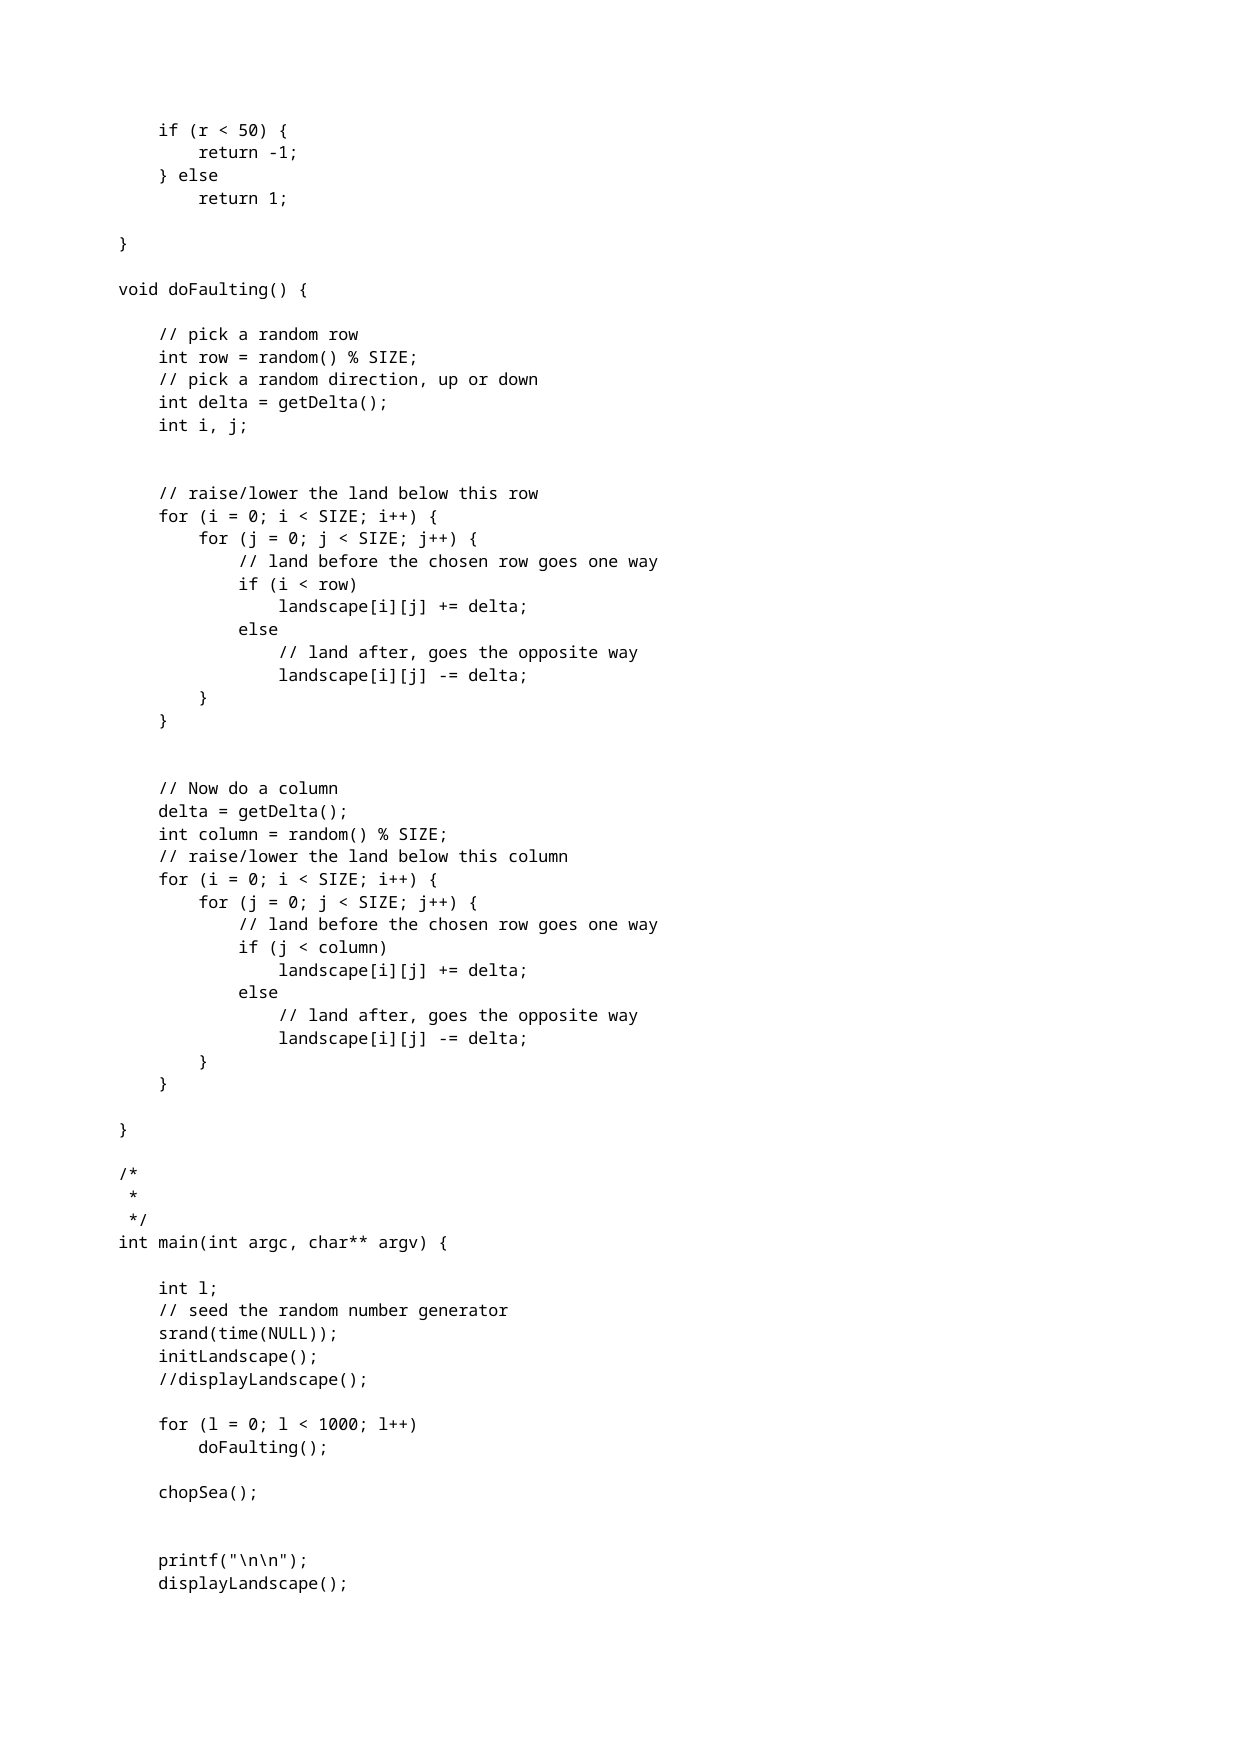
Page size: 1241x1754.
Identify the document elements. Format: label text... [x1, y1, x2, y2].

text int i, j; [118, 413, 1122, 436]
text // land before the chosen row goes one way [118, 913, 1122, 936]
text for (i = 0; i < SIZE; i++) { [118, 504, 1122, 527]
text void doFaulting() { [118, 277, 1122, 300]
text doFaulting(); [118, 1435, 1122, 1458]
text // seed the random number generator [118, 1299, 1122, 1322]
text // land after, goes the opposite way [118, 1004, 1122, 1026]
text for (l = 0; l < 1000; l++) [118, 1412, 1122, 1435]
text return -1; [118, 141, 1122, 163]
text if (i < row) [118, 572, 1122, 595]
text for (j = 0; j < SIZE; j++) { [118, 527, 1122, 549]
text int main(int argc, char** argv) { [118, 1231, 1122, 1253]
text // land before the chosen row goes one way [118, 549, 1122, 572]
text // raise/lower the land below this row [118, 481, 1122, 504]
text delta = getDelta(); [118, 799, 1122, 822]
text landscape[i][j] -= delta; [118, 1026, 1122, 1049]
text else [118, 981, 1122, 1004]
text chopSea(); [118, 1481, 1122, 1503]
text if (r < 50) { [118, 118, 1122, 141]
text landscape[i][j] += delta; [118, 595, 1122, 618]
text int row = random() % SIZE; [118, 345, 1122, 368]
text for (i = 0; i < SIZE; i++) { [118, 867, 1122, 890]
text int column = random() % SIZE; [118, 822, 1122, 845]
text } [118, 1049, 1122, 1072]
text // Now do a column [118, 777, 1122, 799]
text else [118, 618, 1122, 640]
text initLandscape(); [118, 1344, 1122, 1367]
text printf("\n\n"); [118, 1549, 1122, 1571]
text // pick a random direction, up or down [118, 368, 1122, 391]
text return 1; [118, 186, 1122, 209]
text } else [118, 163, 1122, 186]
text int delta = getDelta(); [118, 391, 1122, 413]
text // raise/lower the land below this column [118, 845, 1122, 867]
text } [118, 686, 1122, 708]
text */ [118, 1208, 1122, 1231]
text srand(time(NULL)); [118, 1322, 1122, 1344]
text // pick a random row [118, 322, 1122, 345]
text // land after, goes the opposite way [118, 640, 1122, 663]
text } [118, 708, 1122, 731]
text int l; [118, 1276, 1122, 1299]
text } [118, 232, 1122, 254]
text for (j = 0; j < SIZE; j++) { [118, 890, 1122, 913]
text * [118, 1185, 1122, 1208]
text } [118, 1117, 1122, 1140]
text landscape[i][j] -= delta; [118, 663, 1122, 686]
text //displayLandscape(); [118, 1367, 1122, 1390]
text /* [118, 1163, 1122, 1185]
text } [118, 1072, 1122, 1094]
text landscape[i][j] += delta; [118, 958, 1122, 981]
text if (j < column) [118, 936, 1122, 958]
text displayLandscape(); [118, 1571, 1122, 1594]
